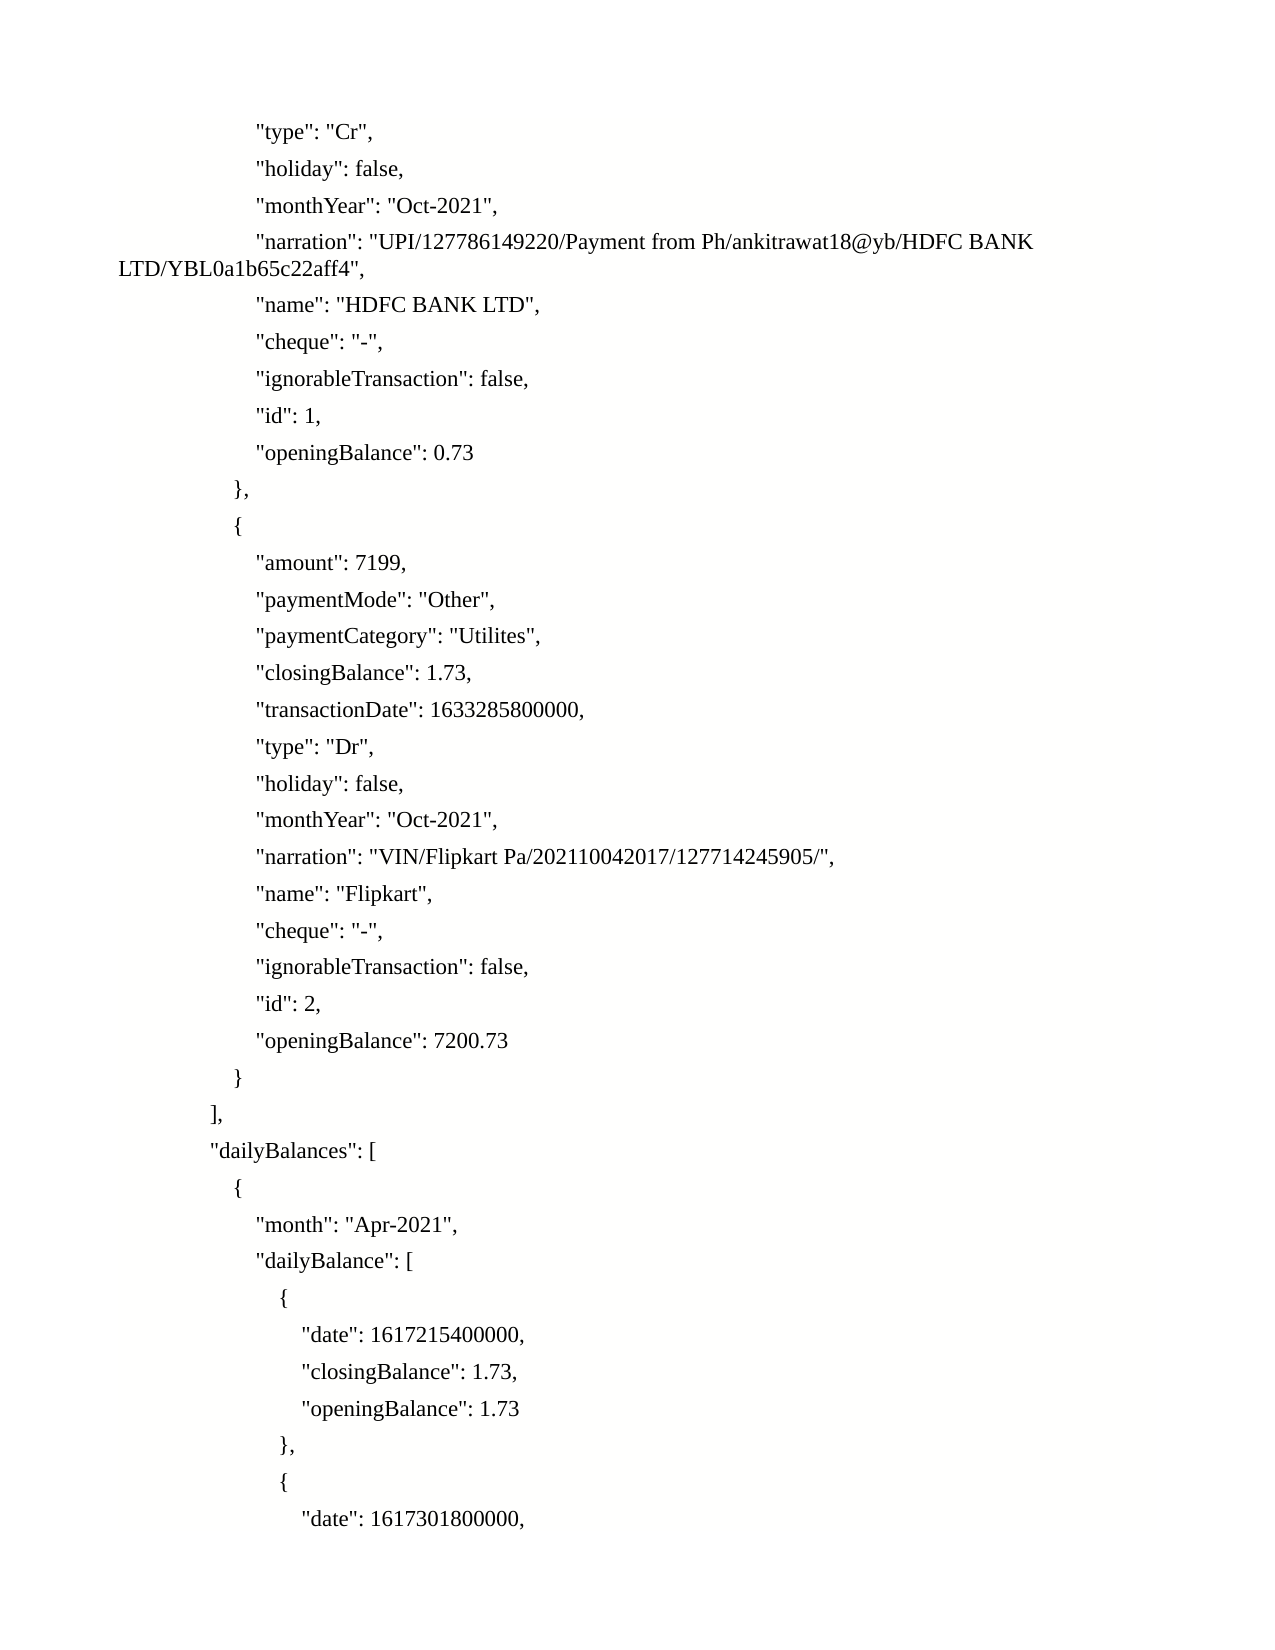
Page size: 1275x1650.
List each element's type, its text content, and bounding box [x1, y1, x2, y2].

text "closingBalance": 1.73, [118, 659, 1157, 686]
text "amount": 7199, [118, 549, 1157, 575]
text "ignorableTransaction": false, [118, 365, 1157, 391]
text "closingBalance": 1.73, [118, 1358, 1157, 1384]
text }, [118, 1431, 1157, 1458]
text "monthYear": "Oct-2021", [118, 806, 1157, 833]
text "monthYear": "Oct-2021", [118, 192, 1157, 218]
text "cheque": "-", [118, 328, 1157, 355]
text "type": "Dr", [118, 733, 1157, 759]
text "holiday": false, [118, 155, 1157, 181]
text { [118, 1284, 1157, 1311]
text "date": 1617215400000, [118, 1321, 1157, 1347]
text "ignorableTransaction": false, [118, 953, 1157, 980]
text "openingBalance": 7200.73 [118, 1027, 1157, 1053]
text "dailyBalance": [ [118, 1248, 1157, 1274]
text "month": "Apr-2021", [118, 1211, 1157, 1237]
text "id": 1, [118, 402, 1157, 428]
text "transactionDate": 1633285800000, [118, 696, 1157, 722]
text { [118, 512, 1157, 538]
text "paymentCategory": "Utilites", [118, 622, 1157, 649]
text }, [118, 475, 1157, 502]
text "cheque": "-", [118, 917, 1157, 943]
text } [118, 1064, 1157, 1090]
text "id": 2, [118, 990, 1157, 1017]
text "type": "Cr", [118, 118, 1157, 144]
text "narration": "VIN/Flipkart Pa/202110042017/127714245905/", [118, 843, 1157, 869]
text "paymentMode": "Other", [118, 586, 1157, 612]
text { [118, 1468, 1157, 1494]
text { [118, 1174, 1157, 1200]
text ], [118, 1101, 1157, 1127]
text "name": "Flipkart", [118, 880, 1157, 906]
text "name": "HDFC BANK LTD", [118, 292, 1157, 318]
text "dailyBalances": [ [118, 1137, 1157, 1164]
text "narration": "UPI/127786149220/Payment from Ph/ankitrawat18@yb/HDFC BANK LTD/YBL0a1b65c22aff4", [118, 228, 1157, 281]
text "openingBalance": 1.73 [118, 1395, 1157, 1421]
text "date": 1617301800000, [118, 1505, 1157, 1531]
text "holiday": false, [118, 769, 1157, 796]
text "openingBalance": 0.73 [118, 439, 1157, 465]
